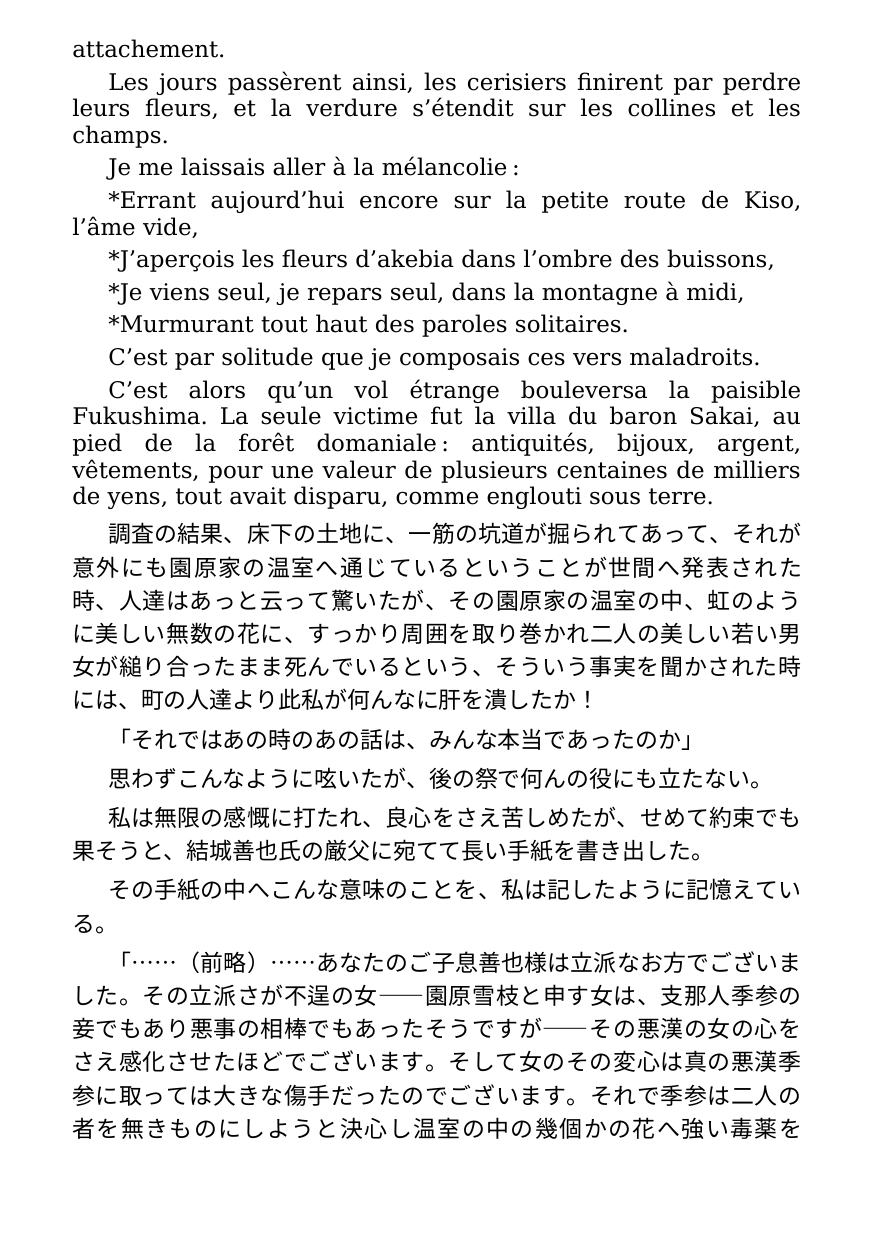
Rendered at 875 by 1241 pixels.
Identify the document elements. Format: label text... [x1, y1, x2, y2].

text 「……（前略）……あなたのご子息善也様は立派なお方でございました。その立派さが不逞の女――園原雪枝と申す女は、支那人季参の妾でもあり悪事の相棒でもあったそうですが――その悪漢の女の心をさえ感化させたほどでございます。そして女のその変心は真の悪漢季参に取っては大きな傷手だったのでございます。それで季参は二人の者を無きものにしようと決心し温室の中の幾個かの花へ強い毒薬を [72, 944, 802, 1144]
text その手紙の中へこんな意味のことを、私は記したように記憶えている。 [72, 872, 802, 939]
text 調査の結果、床下の土地に、一筋の坑道が掘られてあって、それが意外にも園原家の温室へ通じているということが世間へ発表された時、人達はあっと云って驚いたが、その園原家の温室の中、虹のように美しい無数の花に、すっかり周囲を取り巻かれ二人の美しい若い男女が縋り合ったまま死んでいるという、そういう事実を聞かされた時には、町の人達より此私が何んなに肝を潰したか！ [72, 516, 802, 716]
text *J’aperçois les fleurs d’akebia dans l’ombre des buissons, [72, 246, 802, 273]
text 私は無限の感慨に打たれ、良心をさえ苦しめたが、せめて約束でも果そうと、結城善也氏の厳父に宛てて長い手紙を書き出した。 [72, 800, 802, 866]
text 思わずこんなように呟いたが、後の祭で何んの役にも立たない。 [72, 761, 802, 794]
text 「それではあの時のあの話は、みんな本当であったのか」 [72, 721, 802, 755]
text *Je viens seul, je repars seul, dans la montagne à midi, [72, 279, 802, 306]
text Je me laissais aller à la mélancolie : [72, 154, 802, 181]
text *Errant aujourd’hui encore sur la petite route de Kiso, l’âme vide, [72, 187, 802, 241]
text C’est alors qu’un vol étrange bouleversa la paisible Fukushima. La seule victime fut la villa du baron Sakai, au pied de la forêt domaniale : antiquités, bijoux, argent, vêtements, pour une valeur de plusieurs centaines de milliers de yens, tout avait disparu, comme englouti sous terre. [72, 377, 802, 510]
text Les jours passèrent ainsi, les cerisiers finirent par perdre leurs fleurs, et la verdure s’étendit sur les collines et les champs. [72, 69, 802, 149]
text *Murmurant tout haut des paroles solitaires. [72, 312, 802, 338]
text C’est par solitude que je composais ces vers maladroits. [72, 344, 802, 371]
text attachement. [72, 36, 802, 63]
